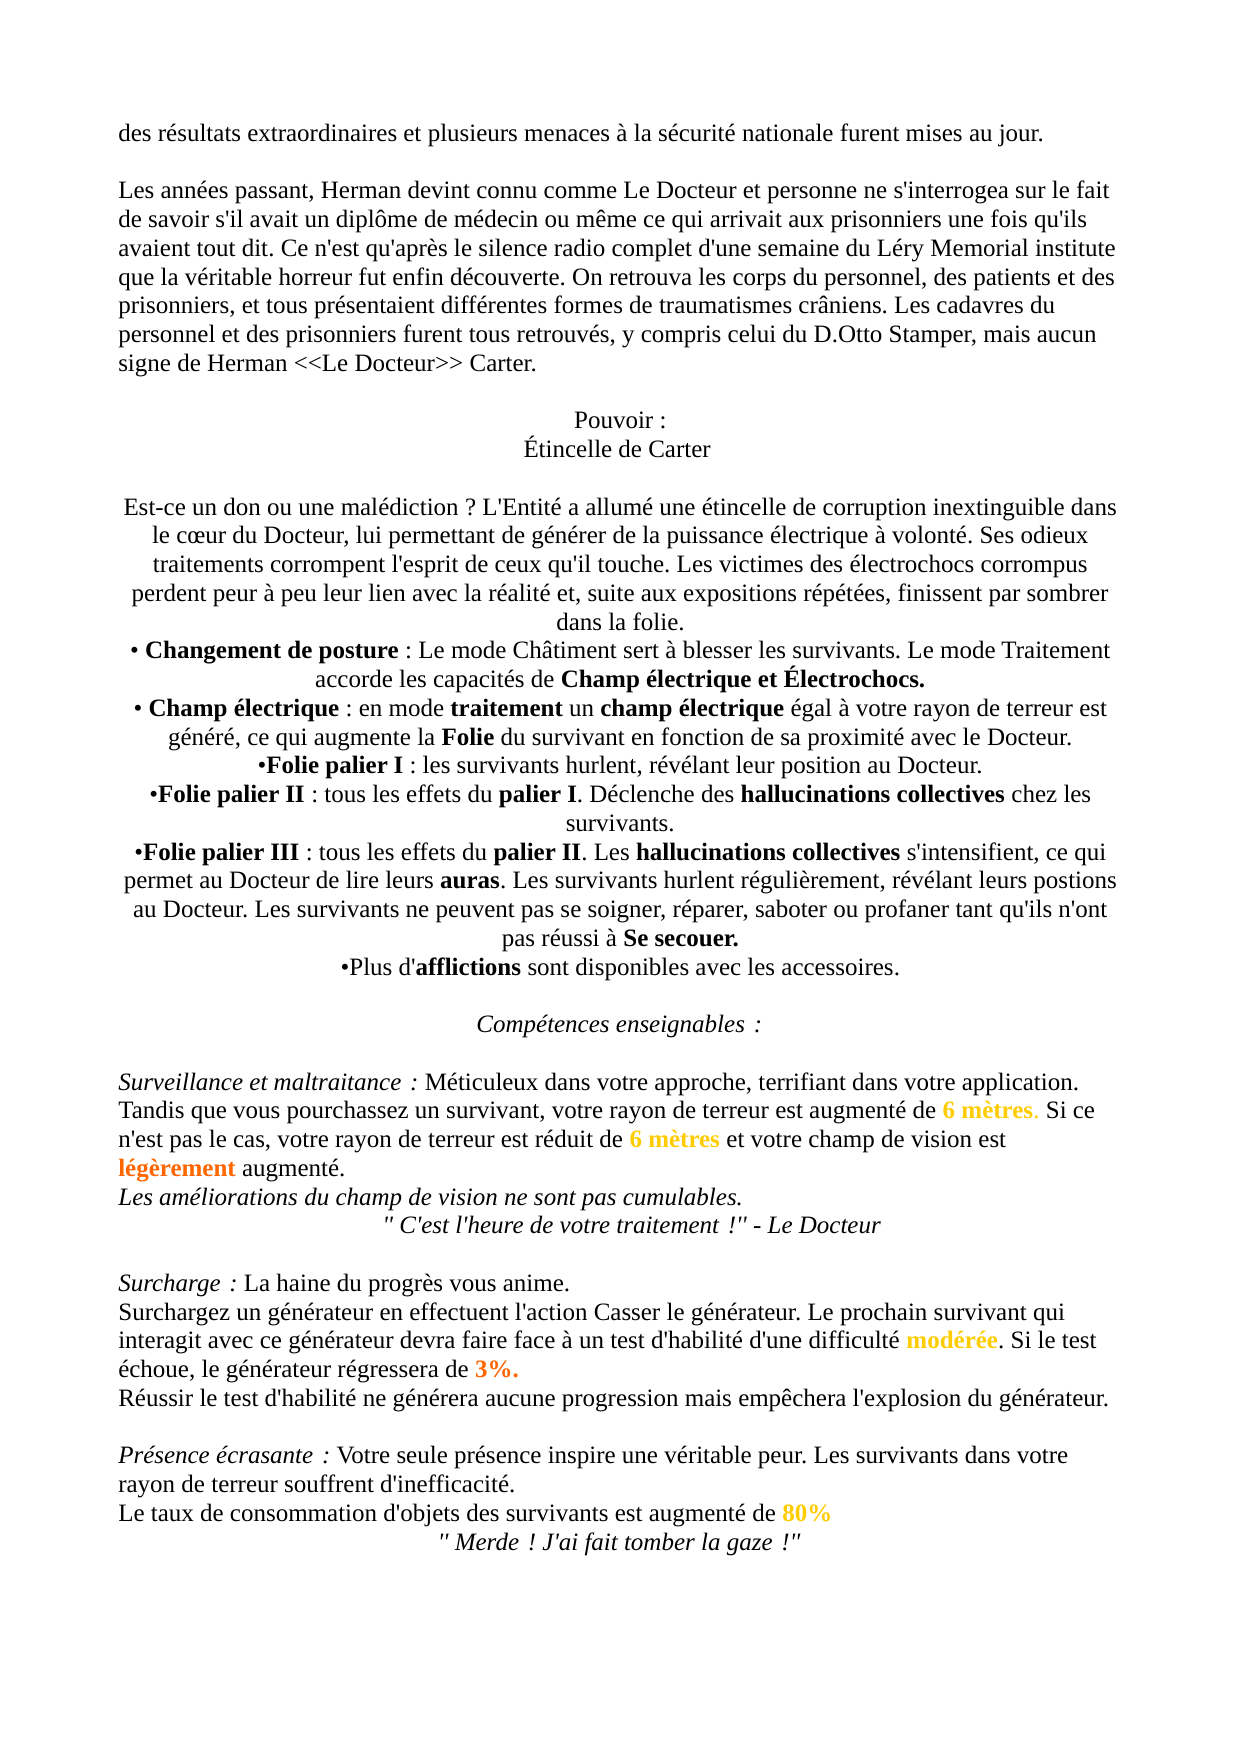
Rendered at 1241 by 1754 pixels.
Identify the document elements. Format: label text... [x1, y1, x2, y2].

text '' Merde ! J'ai fait tomber la gaze !'' [118, 1527, 1122, 1556]
text • Changement de posture : Le mode Châtiment sert à blesser les survivants. Le mode Traitement accorde les capacités de Champ électrique et Électrochocs. [118, 636, 1122, 693]
text Présence écrasante : Votre seule présence inspire une véritable peur. Les survivants dans votre rayon de terreur souffrent d'inefficacité. [118, 1441, 1122, 1498]
text •Folie palier II : tous les effets du palier I. Déclenche des hallucinations collectives chez les survivants. [118, 779, 1122, 837]
text • Champ électrique : en mode traitement un champ électrique égal à votre rayon de terreur est généré, ce qui augmente la Folie du survivant en fonction de sa proximité avec le Docteur. [118, 693, 1122, 751]
text des résultats extraordinaires et plusieurs menaces à la sécurité nationale furent mises au jour. [118, 118, 1122, 147]
text •Folie palier I : les survivants hurlent, révélant leur position au Docteur. [118, 751, 1122, 779]
text Pouvoir : [118, 406, 1122, 434]
text '' C'est l'heure de votre traitement !'' - Le Docteur [118, 1211, 1122, 1239]
text •Folie palier III : tous les effets du palier II. Les hallucinations collectives s'intensifient, ce qui permet au Docteur de lire leurs auras. Les survivants hurlent régulièrement, révélant leurs postions au Docteur. Les survivants ne peuvent pas se soigner, réparer, saboter ou profaner tant qu'ils n'ont pas réussi à Se secouer. [118, 837, 1122, 952]
text Surcharge : La haine du progrès vous anime. [118, 1268, 1122, 1297]
text Réussir le test d'habilité ne générera aucune progression mais empêchera l'explosion du générateur. [118, 1383, 1122, 1412]
text Est-ce un don ou une malédiction ? L'Entité a allumé une étincelle de corruption inextinguible dans le cœur du Docteur, lui permettant de générer de la puissance électrique à volonté. Ses odieux traitements corrompent l'esprit de ceux qu'il touche. Les victimes des électrochocs corrompus perdent peur à peu leur lien avec la réalité et, suite aux expositions répétées, finissent par sombrer dans la folie. [118, 492, 1122, 636]
text Tandis que vous pourchassez un survivant, votre rayon de terreur est augmenté de 6 mètres. Si ce n'est pas le cas, votre rayon de terreur est réduit de 6 mètres et votre champ de vision est légèrement augmenté. [118, 1096, 1122, 1182]
text Étincelle de Carter [118, 434, 1122, 463]
text Surchargez un générateur en effectuent l'action Casser le générateur. Le prochain survivant qui interagit avec ce générateur devra faire face à un test d'habilité d'une difficulté modérée. Si le test échoue, le générateur régressera de 3%. [118, 1297, 1122, 1383]
text Surveillance et maltraitance : Méticuleux dans votre approche, terrifiant dans votre application. [118, 1067, 1122, 1096]
text •Plus d'afflictions sont disponibles avec les accessoires. [118, 952, 1122, 981]
text Les années passant, Herman devint connu comme Le Docteur et personne ne s'interrogea sur le fait de savoir s'il avait un diplôme de médecin ou même ce qui arrivait aux prisonniers une fois qu'ils avaient tout dit. Ce n'est qu'après le silence radio complet d'une semaine du Léry Memorial institute que la véritable horreur fut enfin découverte. On retrouva les corps du personnel, des patients et des prisonniers, et tous présentaient différentes formes de traumatismes crâniens. Les cadavres du personnel et des prisonniers furent tous retrouvés, y compris celui du D.Otto Stamper, mais aucun signe de Herman <<Le Docteur>> Carter. [118, 176, 1122, 377]
text Le taux de consommation d'objets des survivants est augmenté de 80% [118, 1498, 1122, 1527]
text Compétences enseignables : [118, 1009, 1122, 1038]
text Les améliorations du champ de vision ne sont pas cumulables. [118, 1182, 1122, 1211]
